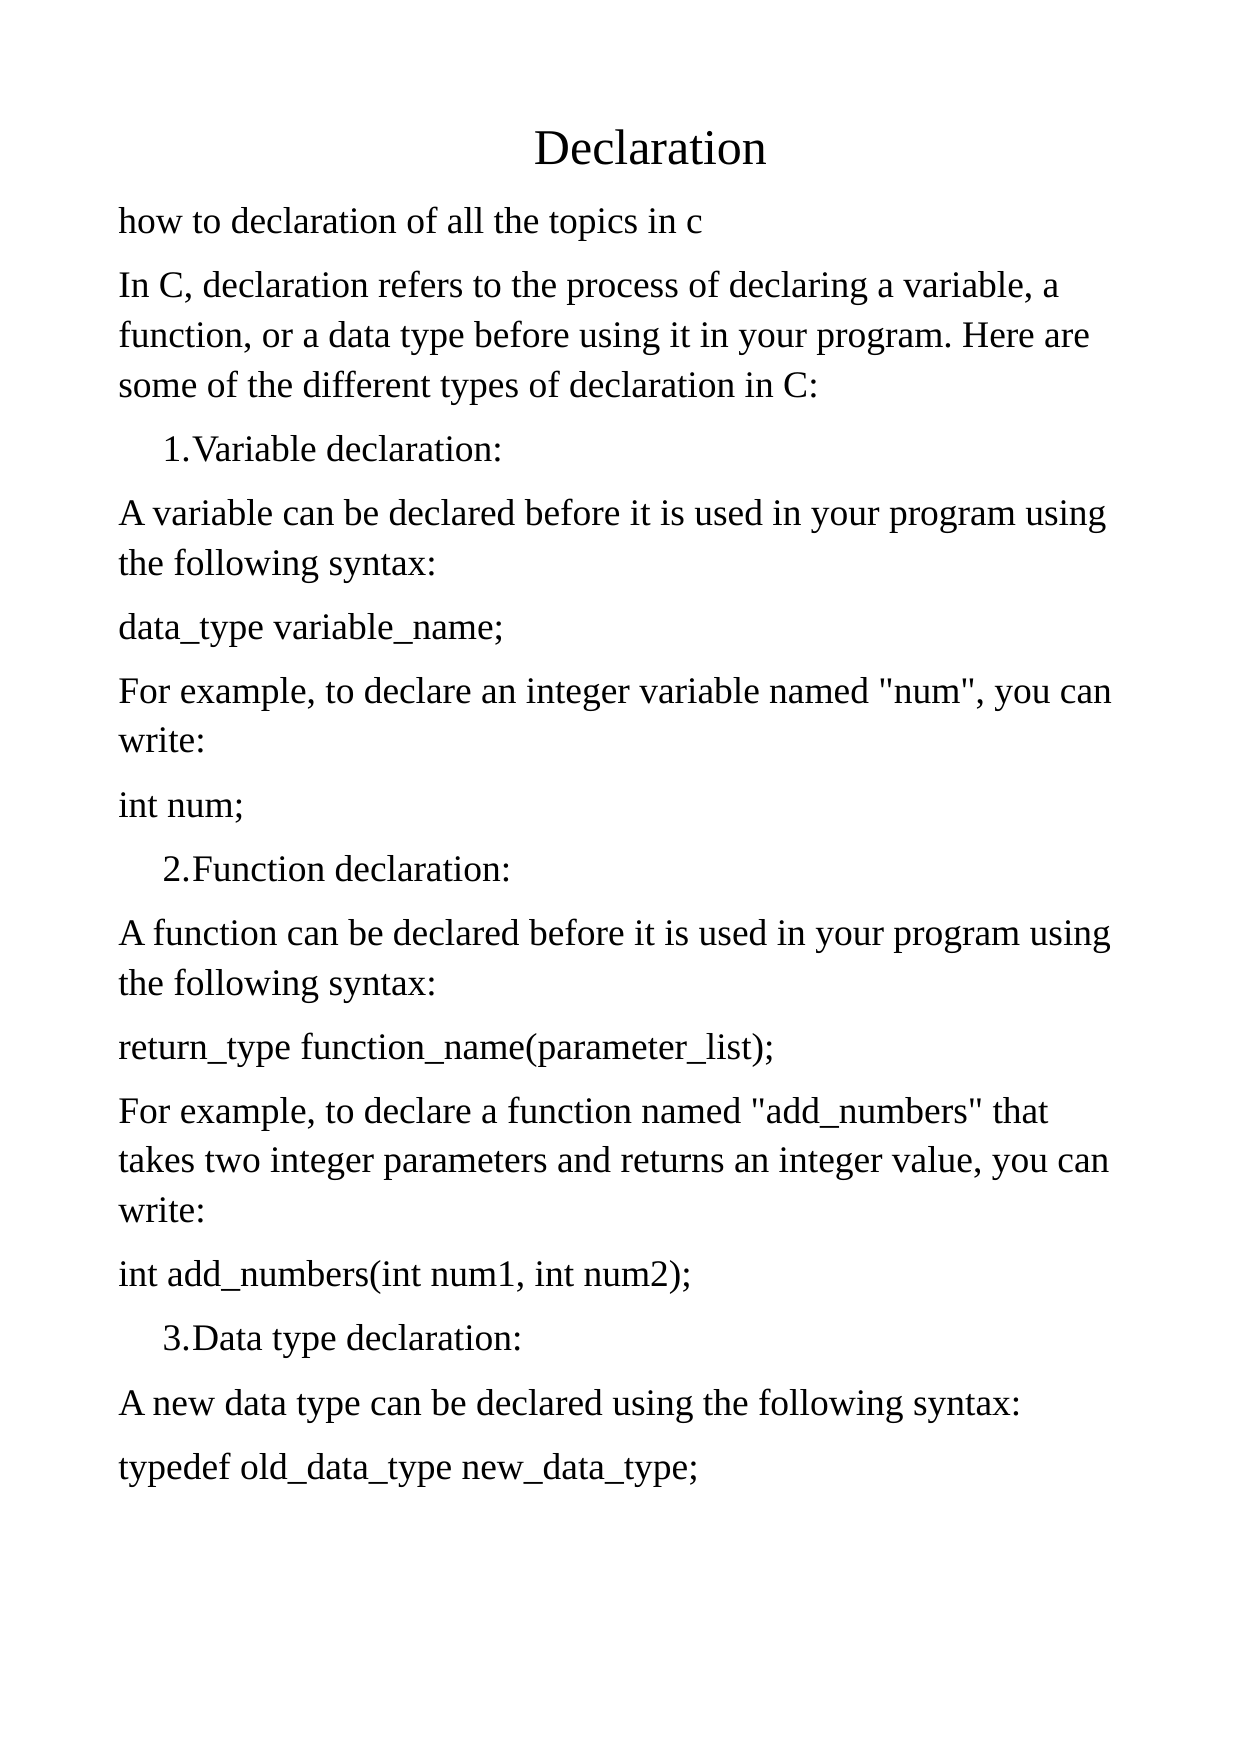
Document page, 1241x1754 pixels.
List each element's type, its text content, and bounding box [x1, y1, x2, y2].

list Variable declaration: [162, 426, 1122, 469]
text data_type variable_name; [118, 604, 1122, 647]
text A new data type can be declared using the following syntax: [118, 1380, 1122, 1423]
text For example, to declare a function named "add_numbers" that takes two integer parameters and returns an integer value, you can write: [118, 1088, 1122, 1231]
text int num; [118, 782, 1122, 825]
text Declaration [118, 118, 1122, 176]
text return_type function_name(parameter_list); [118, 1024, 1122, 1067]
text typedef old_data_type new_data_type; [118, 1444, 1122, 1487]
text A variable can be declared before it is used in your program using the following syntax: [118, 490, 1122, 583]
list Function declaration: [162, 846, 1122, 889]
text A function can be declared before it is used in your program using the following syntax: [118, 910, 1122, 1003]
list Data type declaration: [162, 1316, 1122, 1359]
text In C, declaration refers to the process of declaring a variable, a function, or a data type before using it in your program. Here are some of the different types of declaration in C: [118, 263, 1122, 405]
text int add_numbers(int num1, int num2); [118, 1252, 1122, 1295]
text For example, to declare an integer variable named "num", you can write: [118, 668, 1122, 761]
text how to declaration of all the topics in c [118, 199, 1122, 242]
